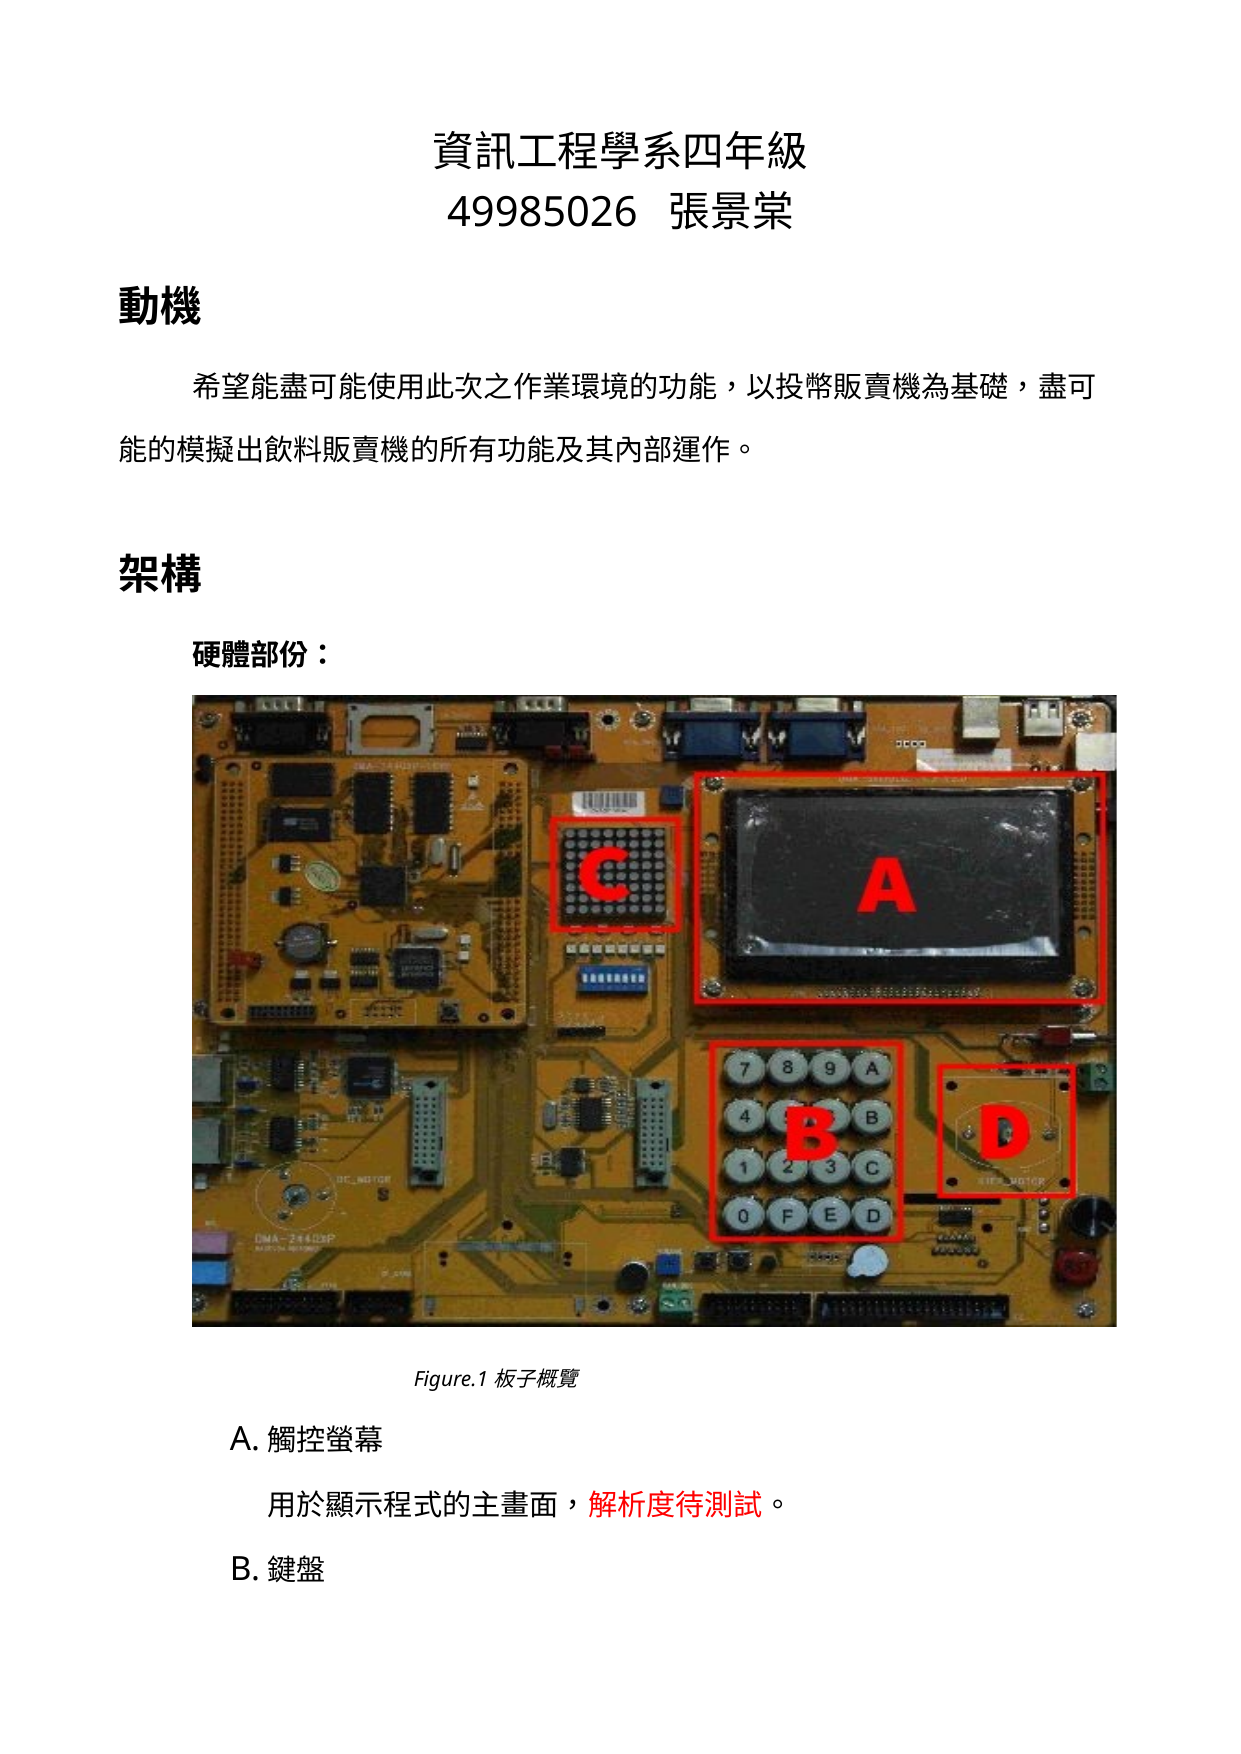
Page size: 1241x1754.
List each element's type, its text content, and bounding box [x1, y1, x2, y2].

picture [192, 695, 1117, 1327]
text 希望能盡可能使用此次之作業環境的功能，以投幣販賣機為基礎，盡可能的模擬出飲料販賣機的所有功能及其內部運作。 [118, 363, 1122, 469]
text 硬體部份： [118, 632, 1122, 674]
text 資訊工程學系四年級 [118, 118, 1122, 178]
list 鍵盤 主要的Input手段，使用按鍵部份： [229, 1545, 1122, 1590]
text 架構 [118, 541, 1122, 602]
text 動機 [118, 273, 1122, 333]
text 49985026 張景棠 [118, 178, 1122, 239]
list 觸控螢幕 用於顯示程式的主畫面，解析度待測試。 [229, 1415, 1122, 1523]
text Figure.1 板子概覽 [118, 1355, 1122, 1395]
